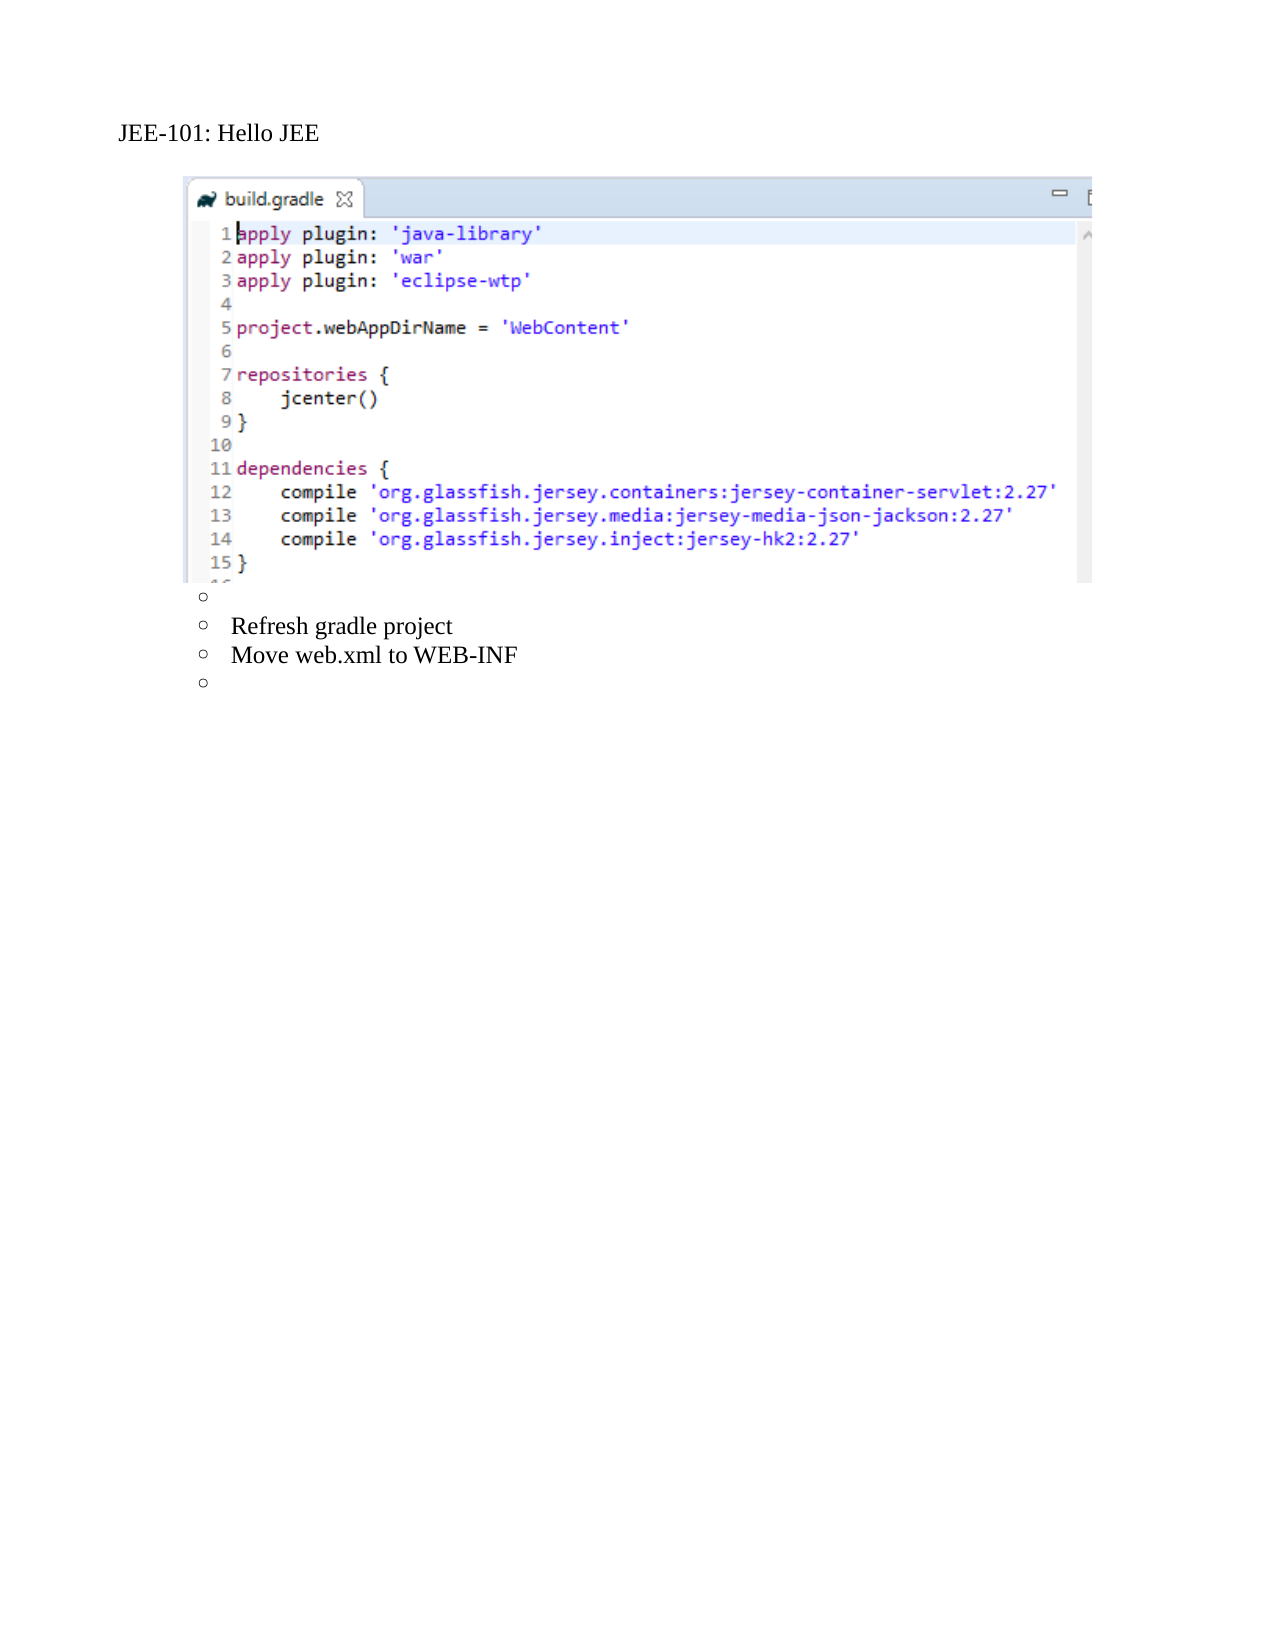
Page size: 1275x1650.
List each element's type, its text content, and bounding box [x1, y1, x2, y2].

list Refresh gradle project [193, 611, 1157, 640]
list Move web.xml to WEB-INF [193, 640, 1157, 669]
picture [182, 176, 1093, 583]
